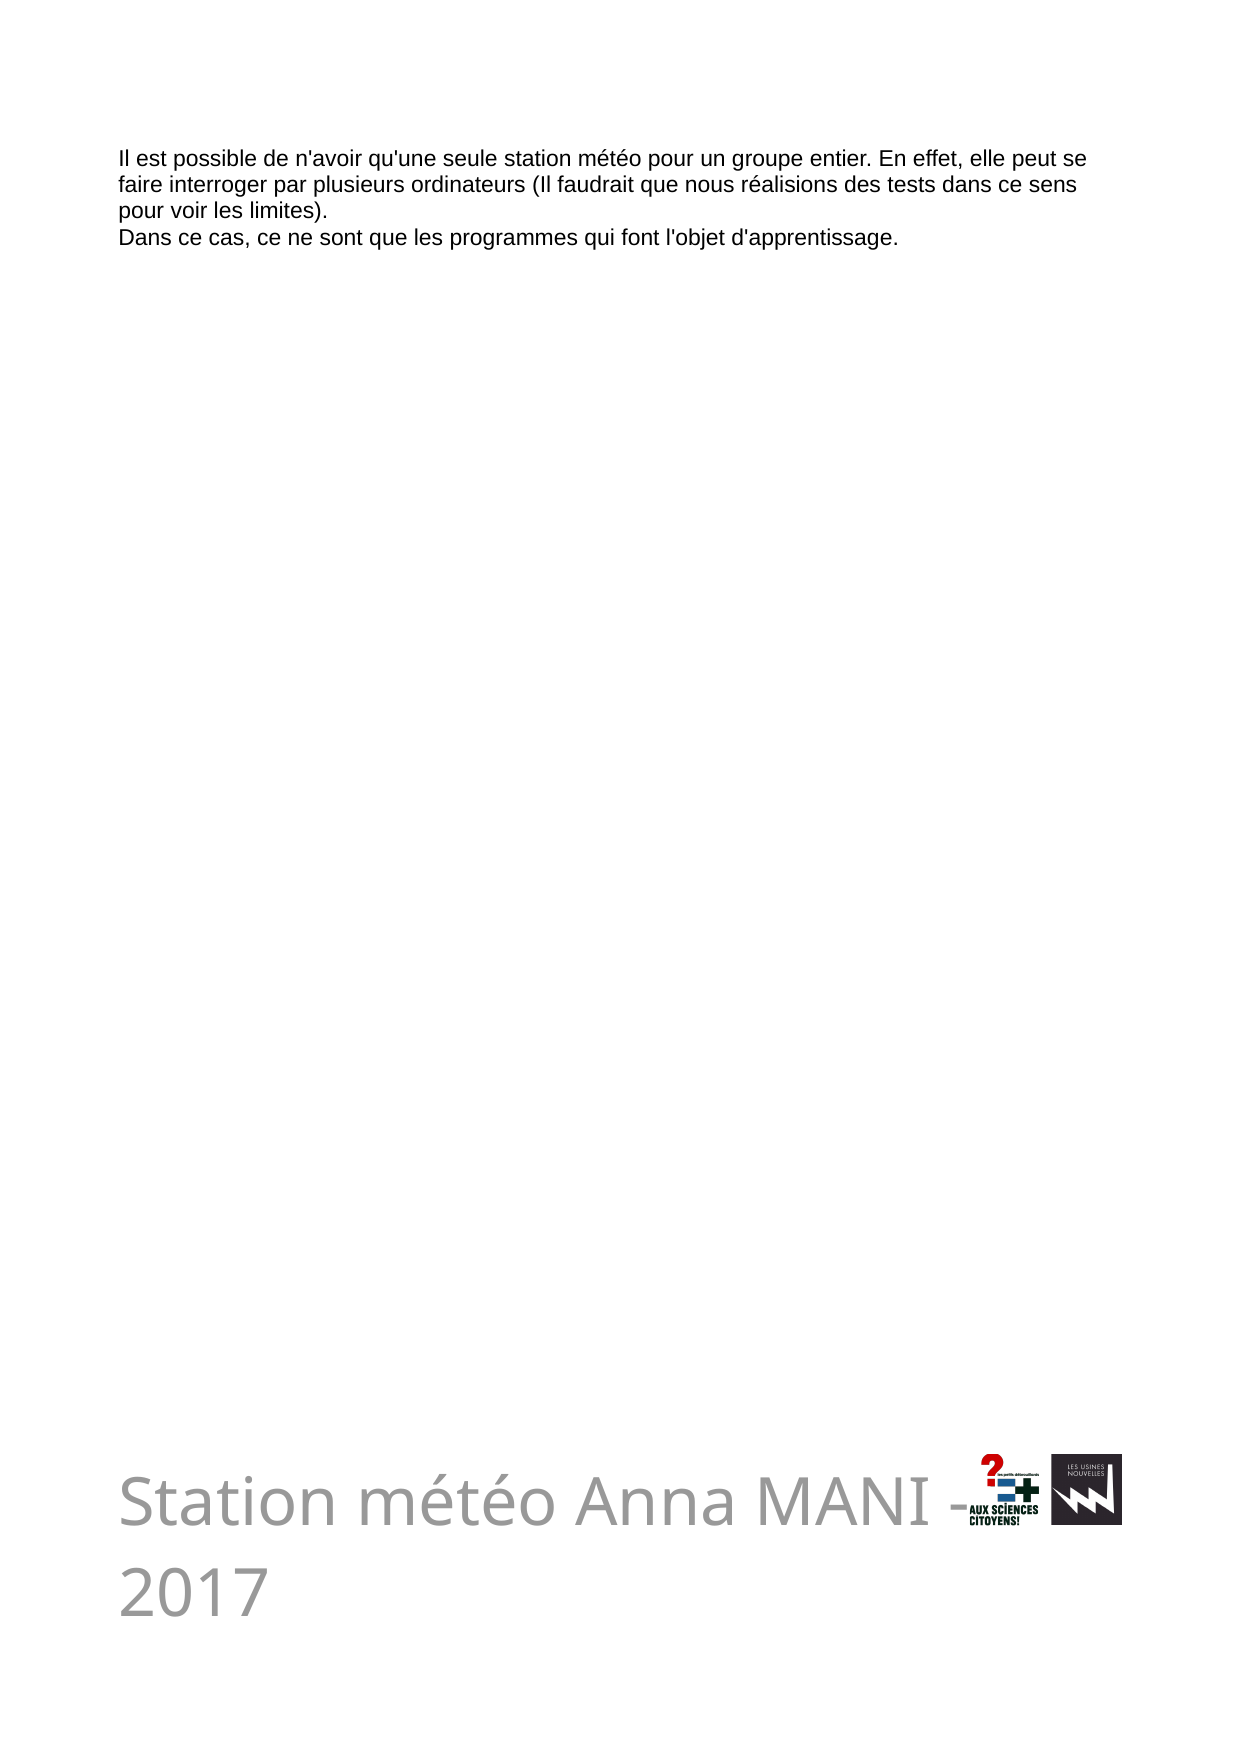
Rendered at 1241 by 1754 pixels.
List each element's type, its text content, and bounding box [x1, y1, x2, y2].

picture [1051, 1454, 1122, 1525]
picture [969, 1454, 1039, 1526]
text Il est possible de n'avoir qu'une seule station météo pour un groupe entier. En effet, elle peut se faire interroger par plusieurs ordinateurs (Il faudrait que nous réalisions des tests dans ce sens pour voir les limites). [118, 144, 1122, 223]
text Dans ce cas, ce ne sont que les programmes qui font l'objet d'apprentissage. [118, 223, 1122, 250]
